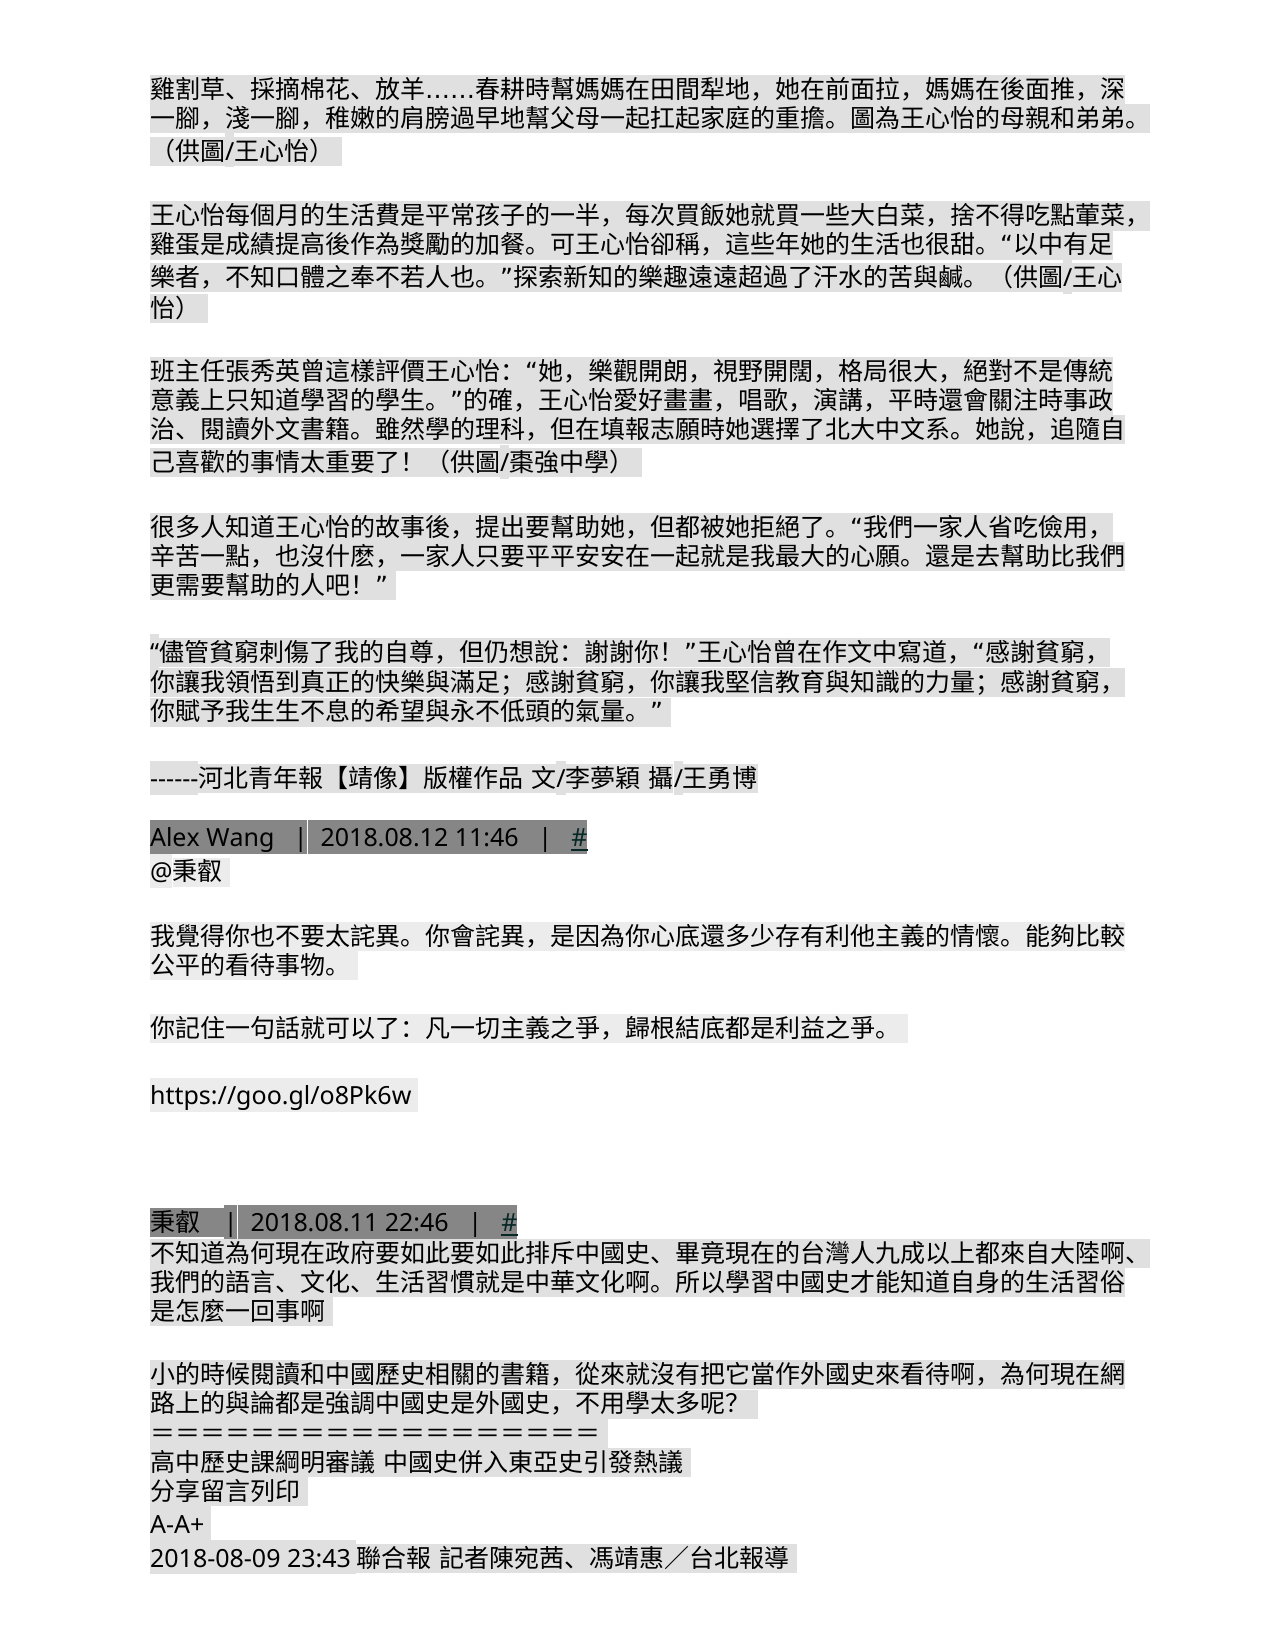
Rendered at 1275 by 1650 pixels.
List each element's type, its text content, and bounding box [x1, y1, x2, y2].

text 秉叡 | 2018.08.11 22:46 | # [150, 1205, 1125, 1239]
text Alex Wang | 2018.08.12 11:46 | # [150, 820, 1125, 854]
text 不知道為何現在政府要如此要如此排斥中國史、畢竟現在的台灣人九成以上都來自大陸啊、我們的語言、文化、生活習慣就是中華文化啊。所以學習中國史才能知道自身的生活習俗是怎麼一回事啊 小的時候閱讀和中國歷史相關的書籍，從來就沒有把它當作外國史來看待啊，為何現在網路上的與論都是強調中國史是外國史，不用學太多呢？ ＝＝＝＝＝＝＝＝＝＝＝＝＝＝＝＝＝＝ 高中歷史課綱明審議 中國史併入東亞史引發熱議 分享留言列印 A-A+ 2018-08-09 23:43聯合報 記者陳宛茜、馮靖惠／台北報導 十二年國教社會領域課綱草案明起三天由課審大會審議，其中高中歷史有多項重大變革。 ... 十二年國教社會領域課綱草案明起三天由課審大會審議，其中高中歷史有多項重大變革。 記者杜建重／攝影 教育部課審大會明起三天審議十二年國教社會領域新課綱，其中高中歷史有多項重大變革，包括教學方式由編年史改為主題式，改變過去中國史、台灣史、世界史各自獨立的分界；並在某些主題用「東亞」的脈絡解讀，強調區域而非國別，引發「去中國化」的質疑，恐成為爭議焦點。 揚棄用編年史 改採主題式 十二年國教社會領綱研修小組召集人張茂桂表示，這次普通型高中歷史課綱有許多不同以往的創新作法，包括揚棄用編年史、國別史的方式編教材，改採主題式、強調區域，也不再區分中國史、台灣史和世界史，讓三者有更多交集。因此，新課綱根本無從計算中國史、台灣史、世界史的比率，「請大家不要用過去的概念來看這份課綱」。 外界質疑新課綱「去中國化」 在某些主題如「中國與東亞」、「人群的移動與交流」、「現代化的歷程」，這份課綱寫明從「東亞」的脈絡解讀歷史，引發外界「去中國化」的質疑。張茂桂說，這並非用東亞史取代中國史，而是鼓勵老師從區域的觀點看歷史。至於有學者質疑課綱上沒有夏商周，張茂桂解釋，這是因課綱的定義寬鬆、也不採編年史教學，因此不明列朝代，但老師可自行將夏商周融入主題式教學，或是高三的選修課程中。 用東亞的觀點 看中國文化 中研院台灣史研究所研究員陳培豐表示，在廿一世紀的今天，已有很多混雜的歷史現象，如中國和越南、韓國產生很多交集，關係也更多元、複雜。他所做的研究也都是用東亞的觀點去看中國文化，如用東亞的架構看漢字、漢文等等，「觀點不一樣，可以看到更多元、複雜的東西」，且從中國起源的事實是不會變的。 中國歷史 值得獨立成章 但中研院士黃一農認為，從歷史演變的過程來看中國對台灣的影響，「中國的歷史絕對值得獨立成章」。 中研院副院長黃進興表示，用區域史取代國別史、主題研究代替編年，的確是十多年來史學的研究潮流。「各國文化總是互相交流、應該跨越國別」。他指出，當代學者研究中、日、韓等歷史，多放在「東亞」的脈絡來研究；而編年史也早已是非常老派的歷史研究方式。然而，這是學者級的研究趨勢，適不適宜高中生，他打個問號。 高中學生 宜續讀編年史 彰化員林高中歷史老師王偲宇指出，用主題式取代編年史，一直是近年課綱走向。他曾問過編課綱的學者，學者多數認為，學生在國中時代已用編年的方式學歷史了，高中可換個方式讀歷史。但就第一線老師觀點，他認為台灣高中生的朝代時序觀念依然不足，如果高中歷史教學不再注重朝代時序，「學生的歷史邏輯不夠」，可能衍生更多問題。 https://udn.com/news/story/12401/3300849?from=udn-catelistnews_ch2 [150, 1239, 1125, 1574]
text 找來一篇文章以及兩篇報導，十分動人。反覆看了好幾遍，很感動，心有戚戚焉。 文中所謂 “支教”，是指支援落後地區鄉鎮中小學校的教育和教學管理工作。 陳真 2018. 08. 14. ================== 原標題：看哭無數人的《感謝貧窮》全文來了！考上北大的寒門女孩婉拒捐助，回信更加感人 來源：北京日報 2018年07月30日 這兩天，《河北女孩王心儀707分考進北大，家庭貧困的她寫文《感謝貧窮》的故事刷爆朋友圈，引起無數網友關注。7月29日，王心儀回應“美好與光明雖會遲到，但終將到來！” 王心儀（供圖：河北棗強中學）王心儀（供圖：河北棗強中學） https://goo.gl/gcasoH 昨天，河北青年報報導了河北女孩王心儀的事蹟，《河北一寒門女孩707分考入北大！她寫的“感謝貧窮”一文看哭了所有人……》受到了全國關注：人民日報等媒體都轉發了報道，全國人民都在為她點贊！ 其中，王心儀關於自己、關於貧窮、關於希望的文章引發了網友的強烈反響。好多人都希望能看到全文，今天跟大家分享一下： ================== 感謝貧窮 （2018年王心儀作的文章） 《感謝貧窮》是2018年流行網路的一篇文章，作者是王心儀。大家被這個家境貧寒的樂觀女孩所感動，更被她的故事感染。 作品名稱 感謝貧窮 創作年代 2018年 作 者 王心儀 創作背景編輯： 王心儀介紹，《感謝貧窮》寫於2018年，當時正在準備自主招生考試，需要一個個人的陳述。 作品原文： 提筆時，我是有些許猶豫的。因為不知道該怎麽講起這個關於我自己、關於貧窮、以及關於希望的故事。 談錢世俗嗎？不！ 我出生在河北棗強縣棗強鎮新村。棗強縣是河北省貧困縣，人均收入極低。我有兩個弟弟，大弟弟和我一起就讀于棗強中學，小弟弟還在上幼稚園。一家人的生活僅靠著兩畝貧瘠的土地和父親打工微薄的收入。 小孩子的世界，本就沒有那麽多擔憂與沈重可言。而第一次直面貧窮與生活的真相，是在八歲那年。那年姥姥被診斷出患有乳腺癌，平靜的生活如同湖面投了顆石子一般，突然被擊得粉碎。一家人焦急慌亂，卻難以從拮据的手頭擠出救命錢來。姥姥的生命像注定熄滅的蠟燭，慢慢地變弱、燃盡，直到失去最後的光亮。 姥姥辛苦了一輩子，卻未換來一日的閒暇，病床上的她依然記挂著牲畜與莊稼。一輩子勤勤懇懇的姥姥的離世，讓幼小的我第一次感到被貧困扼住了咽喉。可能有錢也未必能挽救姥姥的生命，但經濟的窘境的確將一家人推向了絕望的深淵。 我清楚地記得那些灰暗的日子裏母親無聲又無助的淚水，我也開始明白：談錢世俗嗎？不，並不是的，它給予了我們最基本的生活保障，也讓我們能盡全力去留住那些珍貴的人和物。而這些亦讓敏感的我意識到：生活，才剛剛解開她的面紗。 人生的路不是走給別人看的 我和比我小一歲的弟弟相繼踏上求學路，又給家中添了不少經濟負擔。母親由於身體原因，更因為無人料理的農活及生活難以自理的外公，而無法外出工作。只能靠父親一個人打工養家糊口。父親工作不穩定，工資又少得可憐，一家人的日常花銷都要靠母親精打細算，才勉強讓收支相抵。 外公與媽媽一年的醫藥費也是一筆不小的開銷，姥姥生病時家裏又欠下了不少債，這也就免不了要省掉花在衣服上的錢。親戚家若有稍大的孩子，便會把一些舊衣服拿到我家。有些還能穿的衣服經母親洗洗，也就穿在了我和弟弟身上。 她常說，穿衣裳不圖多麽好看、乾淨、保暖就很好了。這也就不難理解為什麽母親現在仍穿著二十年前的校服了。我和弟弟也十分聽話，從不吵著要新衣服、新鞋子。 不過，班上免不了有幾個同學嘲笑我磨壞的鞋子、老氣的衣服、奇怪的搭配。記得初一一個男生很過分地嘲弄我身上那件袖子長出一截的“土得掉渣”的棉襖，我哭著回家給媽媽說，她只說了一句：“不要理他，踏實做事就好。” 是的，何必糾結於俗人的評論，那不過是基於你的外表與穿著，若他無法看到你內裏的自我，不睬他也罷。人生的路畢竟不是走給別人看的。那件衣服我穿了初中三年，那句話我也記到現在。 幸福是極力擁抱自己看到的美好與陽光 除了衣著，上學帶來的另一個問題就是：交通。低年級可以在村裏上，但升到三年級就只能去鄉裏的學校。家裏有一輛自行車，我坐在後座。弟弟只能坐在前面的梁上，兩條腿翹起來。別人眼中似乎是“演雜技”的樣子，竟讓弟弟堅持了三年。 當時到鄉裏的路破得不成樣子，水泥板碎成一片一片，走起來坑坑窪窪，一到雨天還會積很多水。可媽媽每次接送，從不誤時。其實本可以讓我們寄宿在學校，一周接送一次，但鄉裏學校的伙食實在很貴。媽媽又擔心正在長身體的我們，卻苦了體弱的自己。 有時候免不了要讓我們下車跑一會，於是每天上下學跑上一公里就成為了我和弟弟的鍛煉方式。記得有一次下雪，雪積了有一尺厚，車子出不了門，媽媽裹著棉襖，頂著風，走到學校來接我們，一路上也不知道有多少雪融化在了母親的臉上。但我和弟弟興奮得不得了，一邊玩雪，一邊和媽媽說著今天學到的新知識。 我們三個人就這樣一直走到天黑才到家。那時候我便懂得了，幸福不是因為生活是完美的，而在於你能忽略那些不完美，並盡力地擁抱自己所看到的美好與陽光。 儘管貧窮刺傷了我的自尊，但仍想說：謝謝你！ 貧窮帶來的遠不止痛苦、掙扎與迷茫。儘管它狹窄了我的視野、刺傷了我的自尊，甚至間接奪走了至親的生命，但我仍想說，謝謝你，貧窮。 感謝貧窮，你讓我領悟到真正的快樂與滿足。你讓我和玩具、零食、遊戲徹底絕緣，卻同時讓我擁抱到了更美好的世界。 我的童年可能少了動畫片，但我可以和媽媽一起去捉蟲子回來餵雞，等著第二天美味的雞蛋；我的世界可能沒有芭比娃娃，但我可以去香郁的麥田，在大人澆地的時候偷偷玩水；我的閒暇時光少了零食的陪伴，但我可以和弟弟做伴，爬上屋子後面高高的桑葚樹，摘下紫紅色的葉子，倚在樹枝上滿足地品嘗。 謝謝你，貧窮，你讓我能夠零距離地接觸自然的美麗與奇妙，享受這上天的恩惠與祝福。我是土地的兒女，也深深地愛戀著腳下堅實與質樸的黃土地；我從卑微處走來，亦從卑微之處汲取生命的養分。 感謝貧窮，你讓我堅信教育與知識的力量。物質的匱乏帶來的不外是兩種結果：一個是精神的極度貧瘠，另一個是精神的極度充盈。而我，選擇後者。 我來自一個普通但對教育與知識充滿執念的家庭。母親說過，這是一條通向更廣闊世界的路。從那時起，知識改變命運的信念便深深地紮根在我的心中。 母親早早地教我開始背詩算數，以至於我一歲時就能夠背下很多唐詩。來自真理與智慧的光明，終於透過心靈中深深的霧靄，照亮了我幼稚而又懵懂的心。貧窮可能動搖很多信念，卻讓我更加執著地相信知識的力量。 感謝貧窮，你賦予我生生不息的希望與永不低頭的氣量。農人們都知道，播種的時候將種子埋在土裏後重重地踩上一腳。第一次去播種，我也很奇怪，踩得這麽實，苗怎麽還能再破土而出？可母親告訴我，土鬆，苗反而會出不來，破土之前遇到堅實的土壤，才能讓苗更茁壯地成長。長大後，當我再次回憶起這些話，才知道自己也正是如此了。 我不相信手掌的紋路，但我相信手掌加上手指的力量 “我不相信手掌的紋路，但我相信手掌加上手指的力量。”求學路上，多少的坎壤困頓終究阻擋不住我追逐真理的腳步。中考，我以全縣第一的成績考入棗強中學。高中三年，我一直秉承著“好之者不如樂之者”的態度，尋找並發現學習的樂趣，並全心投入其中，為每一天注入靈感與活力。三年來，我的成績一直穩居年級前三名。在細心鑽研課內知識的同時，我也注意拓展自己的課外知識，積極參加各種競賽活動，獲得了全國中學生基礎知識與創新能力大賽省級一等獎、全國中學生物理競賽省級二等獎，化學省級二等獎。 此外，我還是個充滿好奇心與想象力的女孩。我喜歡仰望天空，那一望無盡的透徹的藍，讓心中所有的塵埃散盡，歸於平靜；我喜歡逗弄花草，這份大自然的饋贈與祝福，若不多花些時候欣賞，簡直算得上“暴殄天物"了；我喜歡做白日夢，那是心靈的探索與自我的找尋，思想在翺翔、在潛遊，引領我去那遙不可及的遠方。我喜歡像這樣放飛自我，與靈魂作伴，來一次心靈的旅行。同時，我也算得上是個“文藝女青年"，平時喜歡靜靜地寫點東西，作品《楊絳一一那個安靜的守望者》獲得“語文報杯”大賽全國二等獎。 大家眼中的我，是個活潑、樂觀而幽默的女生，時不時會給大家高歌一曲，把所有人嚇出寢室；也常給朋友講段子（聽我講笑話真的可以練出腹肌）。同學們學習或生活中遇到了問題，也會找我幫忙，我亦以此為樂、全力相助。同時，我也絕不是個“兩眼不聞外事"的兩腳書櫥。校內，我一直擔任班長，全心全意為班級服務，並參與各種學校活動的組織、主持工作，被評為省級優秀學生幹部；校外，我也投身於社會實踐與服務工作中去，參與清掃街道、敬老院敬老等活動，受到大家的讚揚。 三年，苦嗎？很苦，小弟弟的誕生，加上我和大弟弟都踏入棗強中學，不免讓家庭經濟陷入更大的困境，這些也讓我認識到肩頭上沈重的擔子。我是老大，必須撐起這個家的希望。於是，壓力成了動力，這種信念與責任激勵著我一路向前。一年四季我一直穿著校服，每日的伙食是單調的白菜饅頭稀飯，雞蛋是成績提高後作為獎勵的加餐。可三年，又很甜。“以中有足樂者，不知口體之奉不若人也。”探索新知的樂趣遠遠超過了汗水的苦與鹹。有老師的諄諄教導、同學的真摯情誼、學校的關心照顧，那些苦又算得了什麽？ 作者簡介 王心儀，女，河北省棗強縣棗強鎮新村人，2018年以707分考入北京大學。 ======================= 對話王心儀：貧窮不是我的全部 2018-08-08 來源： 錢江晚報 河北女孩考上北大“感謝貧窮”，省委書記派人專程看望 錢報記者和她面對面，她説網上那篇文章只是原文的一半 王心儀接受錢報記者專訪。 王心儀的家。 https://goo.gl/BwqpHR 以707分的高分考入了北京大學文學係後，王心儀最近有些心緒不寧。 她的一篇舊作在網上公開，文中她寫道，“貧困帶來的遠不止痛苦、掙扎與迷茫。盡管它狹窄了我的事業，刺傷了我的自尊，甚至間接帶走了至親的生命，但我仍想説，謝謝你，貧窮。” 很多人被這篇文章感動。河北省委書記還委托專人前去看望她。 但另一方面，網上也有人認為她不必感謝貧窮。 幾天前，錢江晚報記者赴河北衡水和王心儀面對面，她對記者表示，網上流傳的版本並非原文，“流傳的是文章的前半部分，算是我對過去生活的告別。而後半部分，是我對大學生活的展望。” 關于文章：本意並非感謝貧窮 從衡水開車約半小時路程，就到了王心儀家所在的棗強縣棗強鎮新村。這是一個在籍人口超過千人的大村，壯勞力多數選擇外出打工，不少老房缺了打理，衰敗傾頹，墻柱間雜草叢蕪。正午12點，整個村子在烈日下一片寂靜。順著村裏大路向左一拐，王心儀一家六口人就住在巷口的第一間院子。 邁過老式的紅漆木門，院子不大，正房的矮墻如今成了6歲三弟的“黑板”，上面寫滿了母親工整抄寫的加法算式、拼音韻母表，和三弟“100分”的稚嫩筆跡。聽到聲響，王心儀匆忙從裏屋出來，她留著一頭幹練的短髮，有些嬰兒肥的臉上掛滿了笑容，為了接待這幾日的採訪，她特意換上了一套新衣。 錢江晚報記者趕到時，她剛送走一波記者，家裏還沒來得及做午飯。 王心儀有些羞澀，把記者迎進了唯一裝著空調的裏屋。這是一家人的起居室，十幾平米的空間，擺放著兩張床鋪，幾組衣櫃和書櫃。屋子有些亂，北大的錄取通知書放在床邊，一旁的小書桌是王心儀和她剛上高三的二弟的學習場所，在一厚沓試卷上，壓著一本魯迅的《吶喊》。 “從北大師姐那要來了書單，本打算回來後開始讀的。”但是現在，王心儀的讀書計劃被打斷。她沒想到，那篇為北大專項招生所寫的自述，會引起那麼大的反響。王心儀看上去有些疲憊，“最近幾天，每天都有記者來。” 說起讓她出名的那篇文章，“其實我本意並非單純感謝貧窮。”王心儀説，網上流傳的那篇“感謝貧窮”並不是全文，“那只是前半部分，是我對過去的一種告別。還有後半部分沒有刊發，那是我對未來大學生活的展望。” 她突然有些憤懣，“網上不少人説我賣慘，我真沒那個意思。” 她給記者看了文章最後的結尾，特意放大的字體寄予了她對北大生活的期待。 “我希望能在那裏遇見更好的自己，結交更多的良師益友，認真學習文化知識，並將其運用到實踐中去……” 王心儀始終覺得，生活在變得更好，這次引來關注後，也有不少好心人直接給她寄來了生活用品和學習書籍，這讓她很感動。 關于自己：不是寒門貴子 無論如何，得償所願考進北大，是王心儀最開心的事。 6月22日晚上，在收到通過北大專項招生通知和707分的高考成績後，她激動得徹夜難眠。 收到錄取通知書當天，還在保定實習的她，讓弟弟把通知書拍了照片發給自己。 “百余年來，這裏成長著中國幾代最優秀的學者，他們從這裏眺望世界，志向未來。”通知書封面上的這段話，擊中了她的心，她翻來覆去念了好幾遍。 王心儀是個獨立的人，從小她就習慣于自主選擇，大學志願也是。 四個月前高考百日誓師大會上，有人問她志願，她脫口而出：“北大中文係。” 相比眾人期許，她更相信自己心之所嚮。 分數出來後，北大招生老師咨詢她的志向，理科生的她説出了中文系的名字，“招生老師愣了一下，問了句確定嗎，你可以再考慮下，我說確定”。 王心儀是個好學的人。還未入學她就提前要來了書單。閒聊時，她拉著記者追問大學生活的一切，選課、社團、學生會等等。在新生群裏，她不太愛發言。“他們談的NBA啦，社團啦，我都不太了解。”但對所有聊起的新事物，她都充滿好奇。 王心儀是個樂觀的人，就像她自己寫的：“幸福不是因為生活是完美的，而在于你能忽略那些不完美，並盡力擁抱自己所看到的美好與陽光。”對此，她身體力行。她會模倣記者的南方口音，然後止不住地大笑；去農作的路上，她輕聲哼著新學會的韓文歌曲；結束採訪，她換上常服，蹦跳著自嘲説：“這才是真正的我嘛。” 採訪中，王心儀的淳樸、樂觀，無時無刻不在感染著記者，她真正樂在其中。 王心儀是個立體的人，對于外界給她貼上“寒門貴子”的標簽，她不太認同。“我覺得我很普通，只是做一些自己喜歡的事情。”更何況，一次高考能否衡量人的成功，她不確定。“難道高考以前，我就不優秀了？”説完，她自己也笑了起來。 關于未來：想做個老師 “其實相比過去，我更願意談談未來。”見面前，王心儀特意向記者強調。 高考結束後，在物理老師的介紹下，她去了保定一家教育機構做暑期班輔導員。“一來賺點學費，二來終于可以過一把老師癮。”王心儀有自己的打算。 她滔滔不絕地和我講起這短暫的教學生涯，講起自己怎麼和這群初三的孩子打成一片。“我有時會板起臉來，這樣他們吃完飯後，就會把桌子收拾幹凈。”“他們做對題目的時候，我會鼓勵他們。” 結營儀式上，孩子們在她的工作服上畫滿了圖案，這讓她感受到：“在那邊做的事，比寫一篇文章然後受到關注，要重要得多。”她説，這次經歷更加堅定了自己做老師的決心，“以後如果我做老師，會少布置些作業。” 未來，她也想去支教。“我知道有很多情況比我更糟的孩子，我希望能通過自身給他們傳達這樣的信息，只要努力，你可以看到外面更廣闊的世界。”(記者 俞任飛 文/攝) ===================== 寒門女孩707分考上北大：感謝貧窮讓我變得強大 https://goo.gl/Gm9Sk7 靖像 2018-07-29 2018年7月29日，因為一文“感謝貧窮”而備受全國網友關注的寒門女孩王心怡，婉拒了好心人的幫助，在接受採訪時表示，她盼望的是把這份感動與愛心傳遞下去，溫暖更多需要它們的人。“美好與光明雖會遲到，但終將到來！” 以707分的優異成績被北京大學錄取的王心怡出生在河北棗強縣棗強鎮新村。高考結束後，經高中物理老師介紹，王心怡在保定一家輔導機構當輔導員。當錄取通知書寄到家門口時，王心怡正隻身一人在外地打工。 得知自己被北京大學錄取，王心怡讓媽媽把錄取通知書裏裏外外都拍下來發給她。“特別興奮，激動到失眠。”王心怡說。（供圖/王心怡） 王心怡家境貧寒，媽媽體弱多病，常年在家照顧患有高血壓、哮喘病，生活不能自理的姥爺。家中有兩個弟弟，大弟弟即將升入高三，小弟弟還沒有上小學。一家六口全靠家中的五畝地和爸爸外出做零活補貼家用。（供圖/王心怡） 但生活的艱辛並沒有影響到樂觀積極的王心怡。上學以來，王心儀在班裏一直名列前茅。獎狀、證書貼滿了牆壁。中考，王心怡以全縣第一的成績考入棗強中學。（供圖/王心怡） 高中三年，她一直穩居年級前三。熱愛各種競賽活動，王心怡還獲得了全國中學生基礎知識與創新能力大賽省級一等獎、全國中學生物理競賽省級二等獎，化學省級二等獎等。（供圖/王心怡） 在學校表現優異，在家裏也是爸媽的貼心幫手。從小學開始，王心儀就主動承擔家務，喂雞割草、採摘棉花、放羊……春耕時幫媽媽在田間犁地，她在前面拉，媽媽在後面推，深一腳，淺一腳，稚嫩的肩膀過早地幫父母一起扛起家庭的重擔。圖為王心怡的母親和弟弟。（供圖/王心怡） 王心怡每個月的生活費是平常孩子的一半，每次買飯她就買一些大白菜，捨不得吃點葷菜，雞蛋是成績提高後作為獎勵的加餐。可王心怡卻稱，這些年她的生活也很甜。“以中有足樂者，不知口體之奉不若人也。”探索新知的樂趣遠遠超過了汗水的苦與鹹。（供圖/王心怡） 班主任張秀英曾這樣評價王心怡：“她，樂觀開朗，視野開闊，格局很大，絕對不是傳統意義上只知道學習的學生。”的確，王心怡愛好畫畫，唱歌，演講，平時還會關注時事政治、閱讀外文書籍。雖然學的理科，但在填報志願時她選擇了北大中文系。她說，追隨自己喜歡的事情太重要了！（供圖/棗強中學） 很多人知道王心怡的故事後，提出要幫助她，但都被她拒絕了。“我們一家人省吃儉用，辛苦一點，也沒什麽，一家人只要平平安安在一起就是我最大的心願。還是去幫助比我們更需要幫助的人吧！” “儘管貧窮刺傷了我的自尊，但仍想說：謝謝你！”王心怡曾在作文中寫道，“感謝貧窮，你讓我領悟到真正的快樂與滿足；感謝貧窮，你讓我堅信教育與知識的力量；感謝貧窮，你賦予我生生不息的希望與永不低頭的氣量。” ------河北青年報【靖像】版權作品 文/李夢穎 攝/王勇博 [150, 75, 1125, 795]
text @秉叡 我覺得你也不要太詫異。你會詫異，是因為你心底還多少存有利他主義的情懷。能夠比較公平的看待事物。 你記住一句話就可以了：凡一切主義之爭，歸根結底都是利益之爭。 https://goo.gl/o8Pk6w [150, 854, 1125, 1180]
